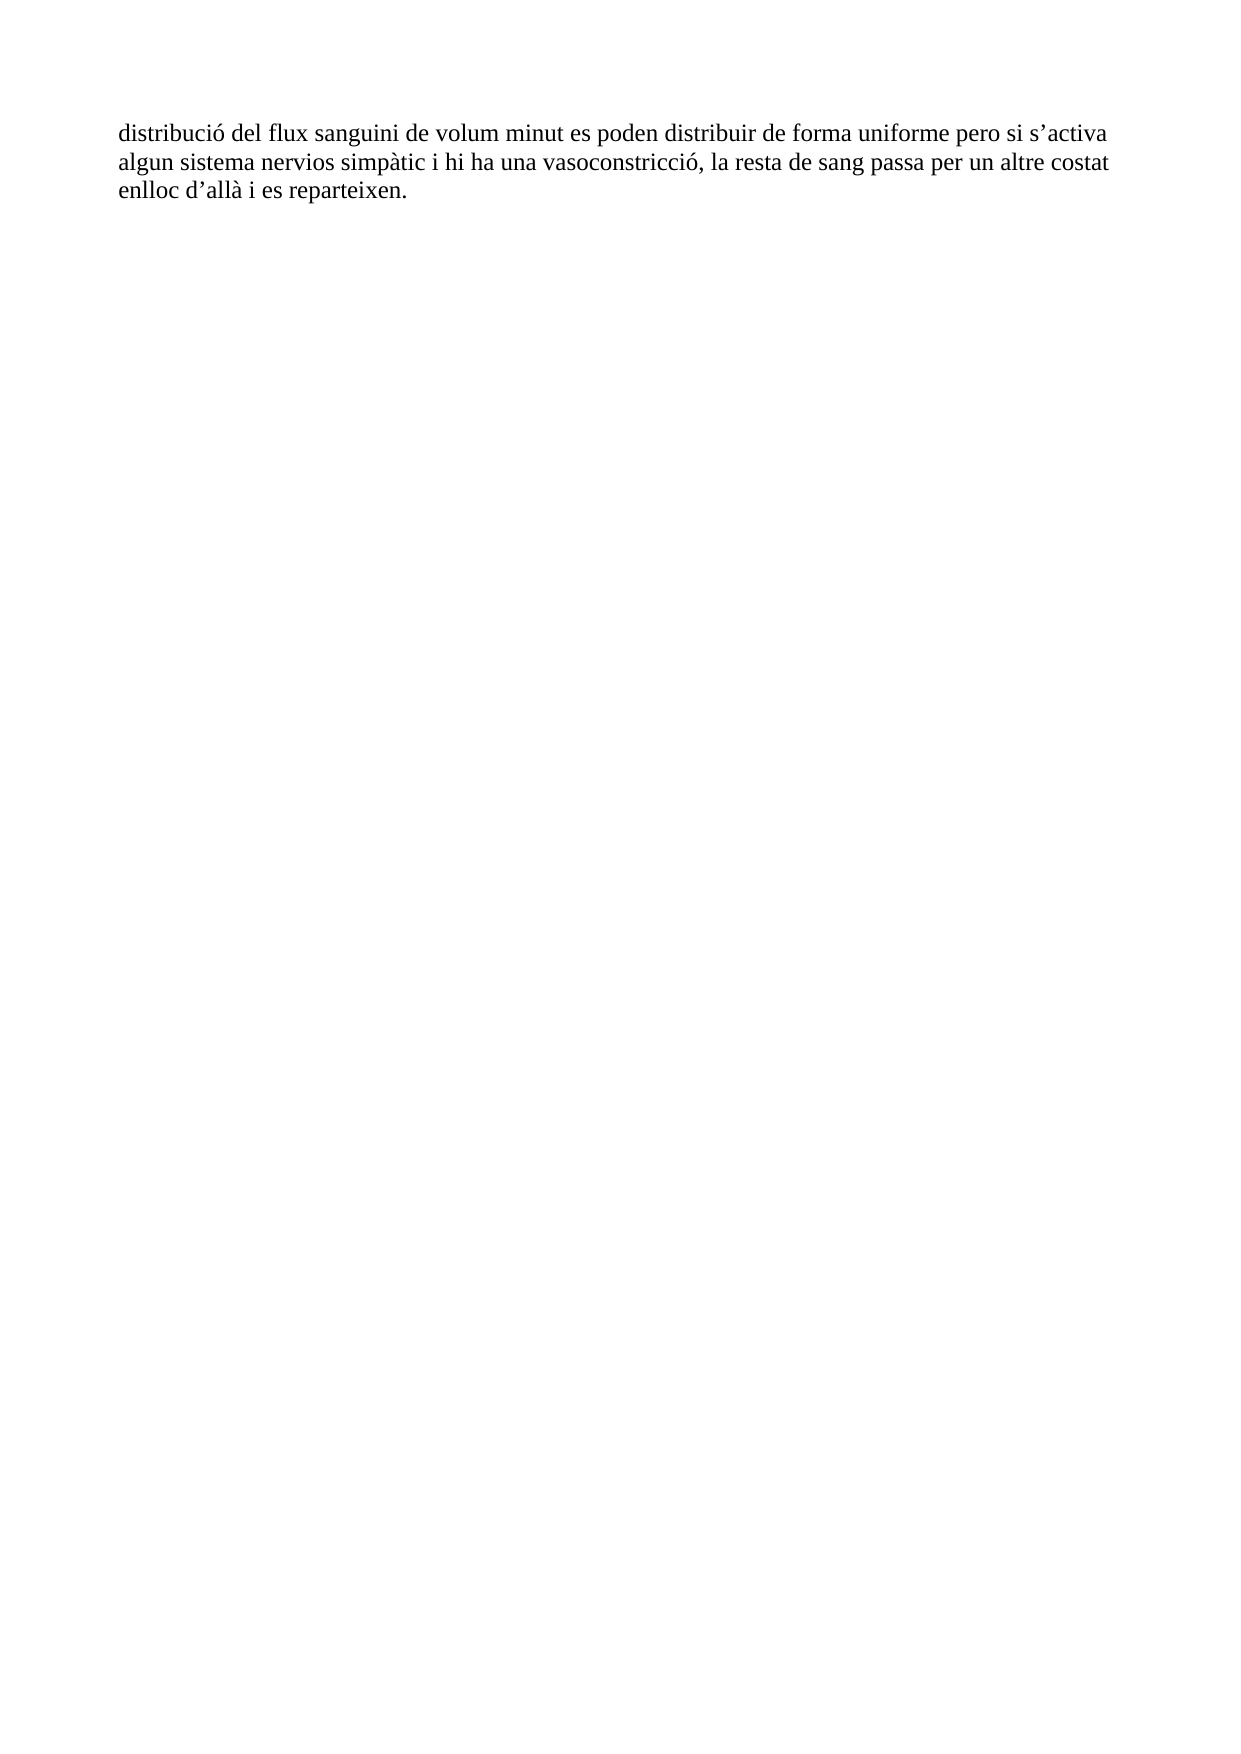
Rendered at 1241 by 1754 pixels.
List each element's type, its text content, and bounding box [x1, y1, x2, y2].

text distribució del flux sanguini de volum minut es poden distribuir de forma uniforme pero si s’activa algun sistema nervios simpàtic i hi ha una vasoconstricció, la resta de sang passa per un altre costat enlloc d’allà i es reparteixen. [118, 118, 1122, 204]
